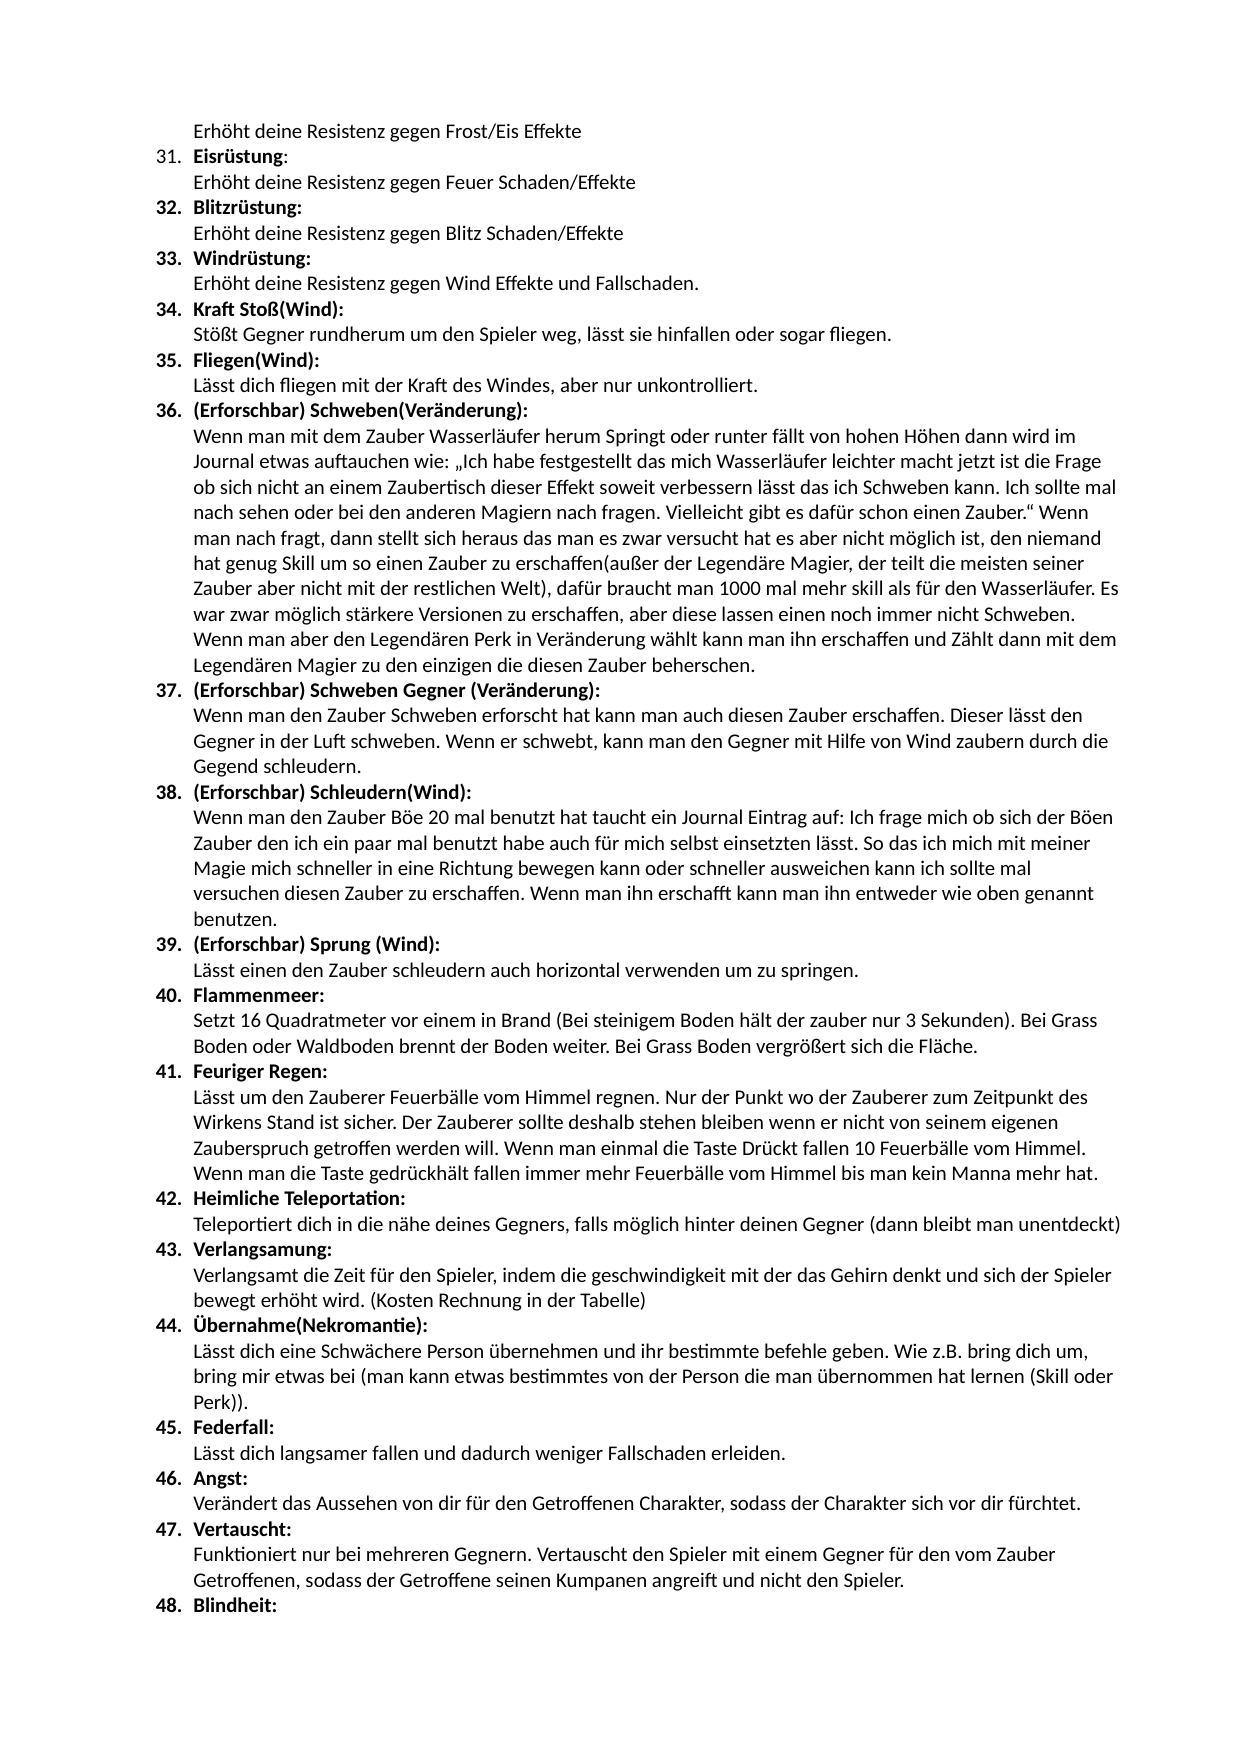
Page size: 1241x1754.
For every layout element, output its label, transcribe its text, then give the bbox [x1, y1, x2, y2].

list Erhöht deine Resistenz gegen Wind Effekte und Fallschaden. [156, 271, 1122, 296]
list (Erforschbar) Schweben(Veränderung): [156, 398, 1122, 423]
list (Erforschbar) Sprung (Wind): [156, 931, 1122, 957]
list Lässt um den Zauberer Feuerbälle vom Himmel regnen. Nur der Punkt wo der Zauberer zum Zeitpunkt des Wirkens Stand ist sicher. Der Zauberer sollte deshalb stehen bleiben wenn er nicht von seinem eigenen Zauberspruch getroffen werden will. Wenn man einmal die Taste Drückt fallen 10 Feuerbälle vom Himmel. Wenn man die Taste gedrückhält fallen immer mehr Feuerbälle vom Himmel bis man kein Manna mehr hat. [156, 1084, 1122, 1186]
list Stößt Gegner rundherum um den Spieler weg, lässt sie hinfallen oder sogar fliegen. [156, 321, 1122, 347]
list (Erforschbar) Schleudern(Wind): [156, 779, 1122, 804]
list Teleportiert dich in die nähe deines Gegners, falls möglich hinter deinen Gegner (dann bleibt man unentdeckt) [156, 1211, 1122, 1236]
list Eisrüstung: [156, 143, 1122, 169]
list (Erforschbar) Schweben Gegner (Veränderung): [156, 677, 1122, 703]
list Kraft Stoß(Wind): [156, 296, 1122, 321]
list Blindheit: [156, 1592, 1122, 1618]
list Blitzrüstung: [156, 194, 1122, 220]
list Erhöht deine Resistenz gegen Frost/Eis Effekte [156, 118, 1122, 143]
list Wenn man den Zauber Schweben erforscht hat kann man auch diesen Zauber erschaffen. Dieser lässt den Gegner in der Luft schweben. Wenn er schwebt, kann man den Gegner mit Hilfe von Wind zaubern durch die Gegend schleudern. [156, 703, 1122, 779]
list Federfall: [156, 1414, 1122, 1440]
list Erhöht deine Resistenz gegen Blitz Schaden/Effekte [156, 220, 1122, 245]
list Setzt 16 Quadratmeter vor einem in Brand (Bei steinigem Boden hält der zauber nur 3 Sekunden). Bei Grass Boden oder Waldboden brennt der Boden weiter. Bei Grass Boden vergrößert sich die Fläche. [156, 1008, 1122, 1058]
list Lässt dich eine Schwächere Person übernehmen und ihr bestimmte befehle geben. Wie z.B. bring dich um, bring mir etwas bei (man kann etwas bestimmtes von der Person die man übernommen hat lernen (Skill oder Perk)). [156, 1338, 1122, 1414]
list Wenn man mit dem Zauber Wasserläufer herum Springt oder runter fällt von hohen Höhen dann wird im Journal etwas auftauchen wie: „Ich habe festgestellt das mich Wasserläufer leichter macht jetzt ist die Frage ob sich nicht an einem Zaubertisch dieser Effekt soweit verbessern lässt das ich Schweben kann. Ich sollte mal nach sehen oder bei den anderen Magiern nach fragen. Vielleicht gibt es dafür schon einen Zauber.“ Wenn man nach fragt, dann stellt sich heraus das man es zwar versucht hat es aber nicht möglich ist, den niemand hat genug Skill um so einen Zauber zu erschaffen(außer der Legendäre Magier, der teilt die meisten seiner Zauber aber nicht mit der restlichen Welt), dafür braucht man 1000 mal mehr skill als für den Wasserläufer. Es war zwar möglich stärkere Versionen zu erschaffen, aber diese lassen einen noch immer nicht Schweben. Wenn man aber den Legendären Perk in Veränderung wählt kann man ihn erschaffen und Zählt dann mit dem Legendären Magier zu den einzigen die diesen Zauber beherschen. [156, 423, 1122, 677]
list Wenn man den Zauber Böe 20 mal benutzt hat taucht ein Journal Eintrag auf: Ich frage mich ob sich der Böen Zauber den ich ein paar mal benutzt habe auch für mich selbst einsetzten lässt. So das ich mich mit meiner Magie mich schneller in eine Richtung bewegen kann oder schneller ausweichen kann ich sollte mal versuchen diesen Zauber zu erschaffen. Wenn man ihn erschafft kann man ihn entweder wie oben genannt benutzen. [156, 804, 1122, 931]
list Erhöht deine Resistenz gegen Feuer Schaden/Effekte [156, 169, 1122, 194]
list Flammenmeer: [156, 982, 1122, 1008]
list Angst: [156, 1465, 1122, 1491]
list Lässt dich fliegen mit der Kraft des Windes, aber nur unkontrolliert. [156, 372, 1122, 398]
list Verlangsamt die Zeit für den Spieler, indem die geschwindigkeit mit der das Gehirn denkt und sich der Spieler bewegt erhöht wird. (Kosten Rechnung in der Tabelle) [156, 1262, 1122, 1313]
list Verändert das Aussehen von dir für den Getroffenen Charakter, sodass der Charakter sich vor dir fürchtet. [156, 1491, 1122, 1516]
list Übernahme(Nekromantie): [156, 1313, 1122, 1338]
list Heimliche Teleportation: [156, 1186, 1122, 1211]
list Vertauscht: [156, 1516, 1122, 1541]
list Windrüstung: [156, 245, 1122, 271]
list Verlangsamung: [156, 1236, 1122, 1262]
list Lässt dich langsamer fallen und dadurch weniger Fallschaden erleiden. [156, 1440, 1122, 1465]
list Fliegen(Wind): [156, 347, 1122, 372]
list Lässt einen den Zauber schleudern auch horizontal verwenden um zu springen. [156, 957, 1122, 982]
list Feuriger Regen: [156, 1058, 1122, 1084]
list Funktioniert nur bei mehreren Gegnern. Vertauscht den Spieler mit einem Gegner für den vom Zauber Getroffenen, sodass der Getroffene seinen Kumpanen angreift und nicht den Spieler. [156, 1541, 1122, 1592]
